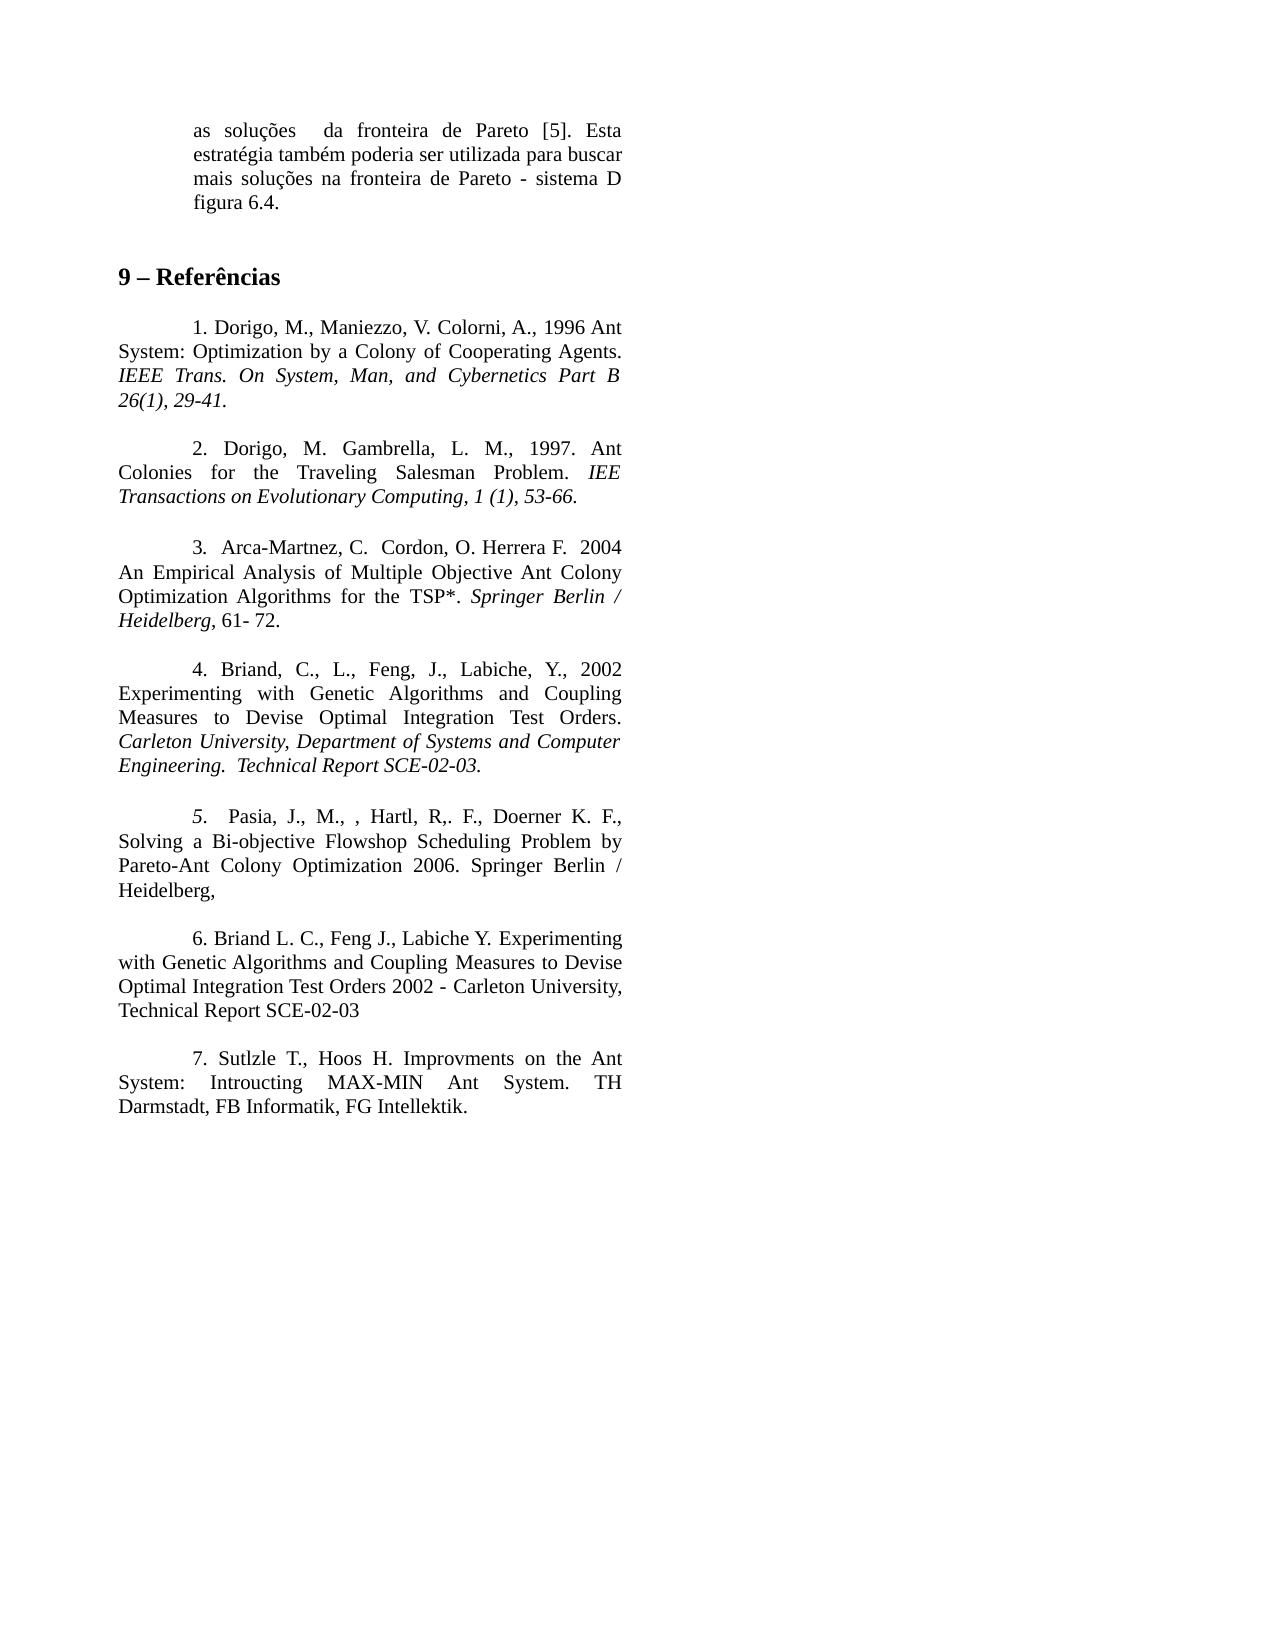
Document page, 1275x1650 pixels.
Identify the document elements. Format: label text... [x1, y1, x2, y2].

text 7. Sutlzle T., Hoos H. Improvments on the Ant System: Introucting MAX-MIN Ant System. TH Darmstadt, FB Informatik, FG Intellektik. [118, 1046, 622, 1118]
text 3. Arca-Martnez, C. Cordon, O. Herrera F. 2004 An Empirical Analysis of Multiple Objective Ant Colony Optimization Algorithms for the TSP*. Springer Berlin / Heidelberg, 61- 72. [118, 532, 622, 632]
text 4. Briand, C., L., Feng, J., Labiche, Y., 2002 Experimenting with Genetic Algorithms and Coupling Measures to Devise Optimal Integration Test Orders. Carleton University, Department of Systems and Computer Engineering. Technical Report SCE-02-03. [118, 657, 622, 777]
list as soluções da fronteira de Pareto [5]. Esta estratégia também poderia ser utilizada para buscar mais soluções na fronteira de Pareto - sistema D figura 6.4. [156, 118, 622, 214]
text 9 – Referências [118, 262, 622, 291]
text 1. Dorigo, M., Maniezzo, V. Colorni, A., 1996 Ant System: Optimization by a Colony of Cooperating Agents. IEEE Trans. On System, Man, and Cybernetics Part B 26(1), 29-41. [118, 315, 622, 412]
text 6. Briand L. C., Feng J., Labiche Y. Experimenting with Genetic Algorithms and Coupling Measures to Devise Optimal Integration Test Orders 2002 - Carleton University, Technical Report SCE-02-03 [118, 926, 622, 1022]
text 5. Pasia, J., M., , Hartl, R,. F., Doerner K. F., Solving a Bi-objective Flowshop Scheduling Problem by Pareto-Ant Colony Optimization 2006. Springer Berlin / Heidelberg, [118, 801, 622, 902]
text 2. Dorigo, M. Gambrella, L. M., 1997. Ant Colonies for the Traveling Salesman Problem. IEE Transactions on Evolutionary Computing, 1 (1), 53-66. [118, 436, 622, 508]
